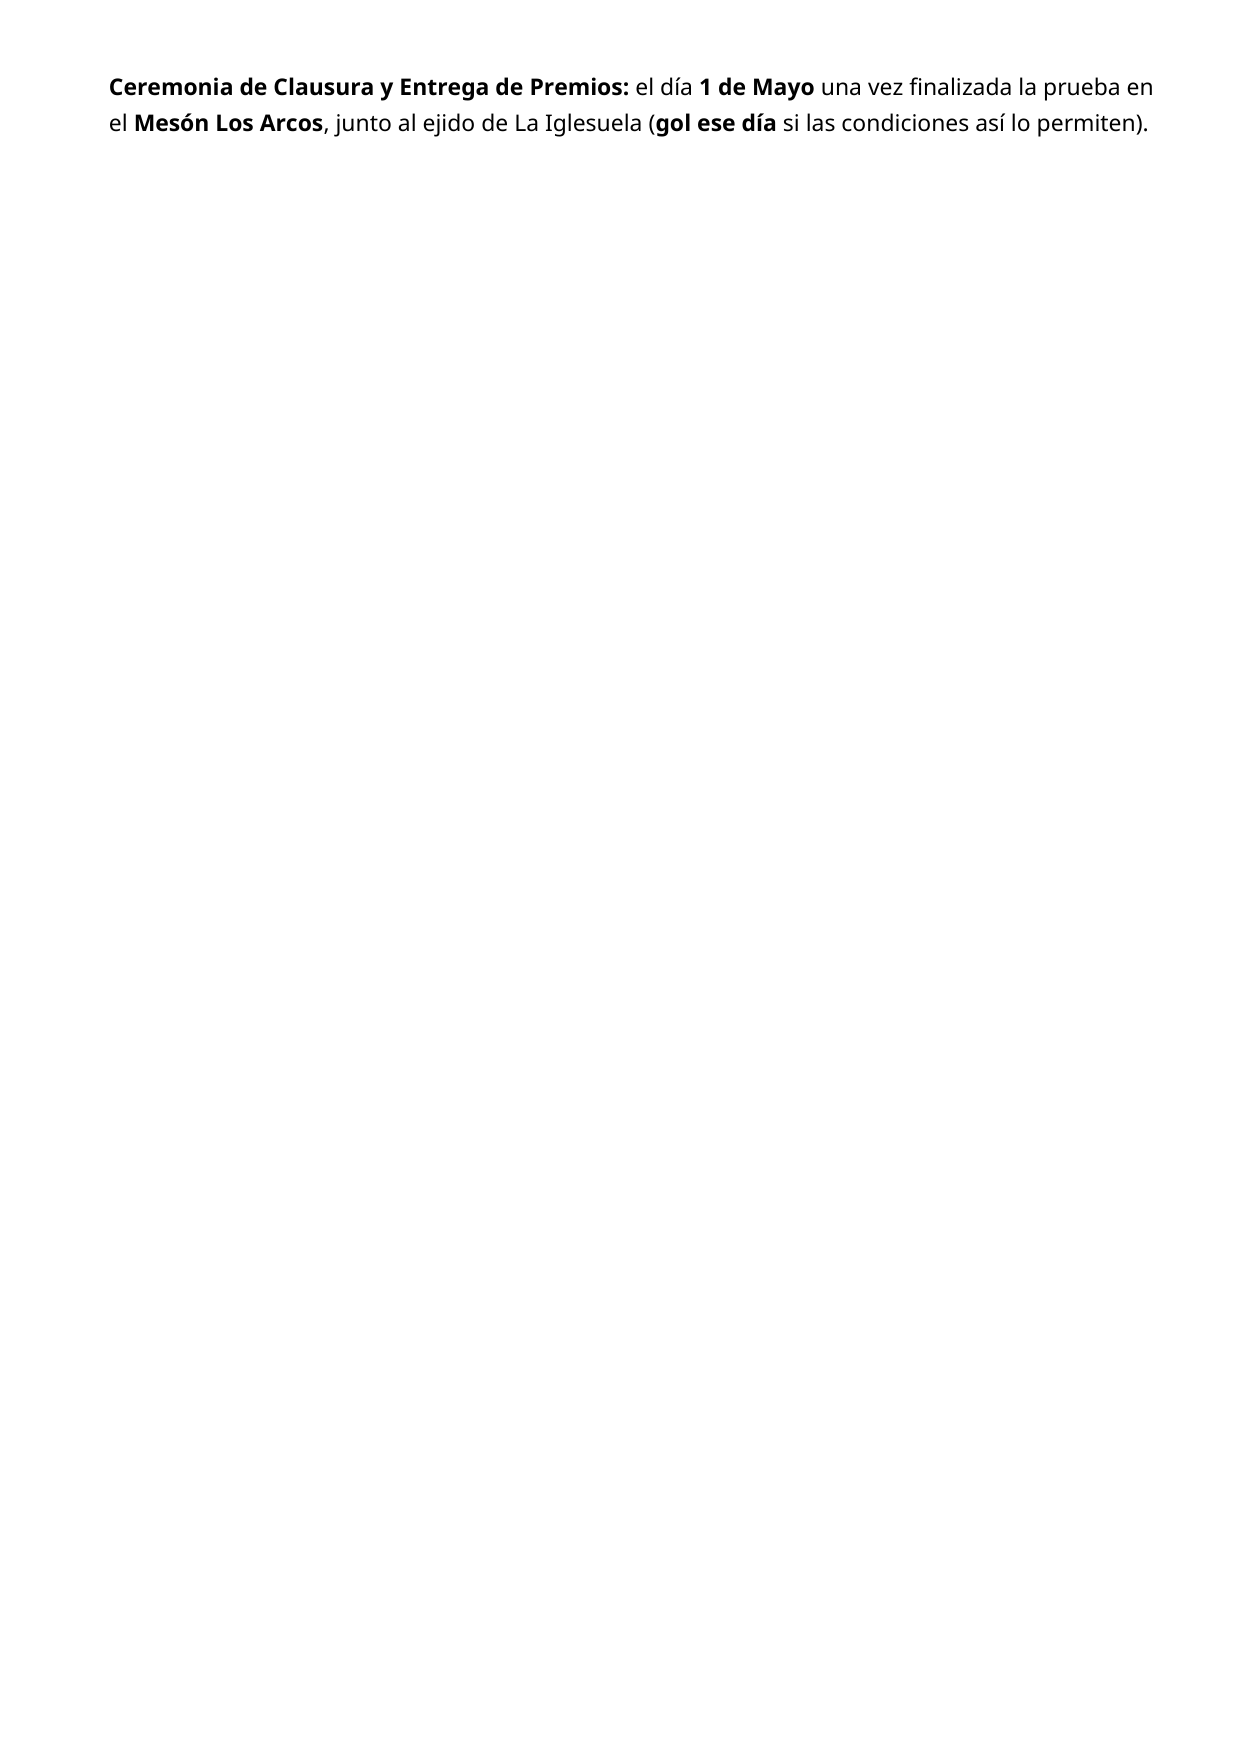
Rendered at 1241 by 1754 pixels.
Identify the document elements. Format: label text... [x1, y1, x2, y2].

text Ceremonia de Clausura y Entrega de Premios: el día 1 de Mayo una vez finalizada la prueba en el Mesón Los Arcos, junto al ejido de La Iglesuela (gol ese día si las condiciones así lo permiten). [109, 71, 1176, 138]
